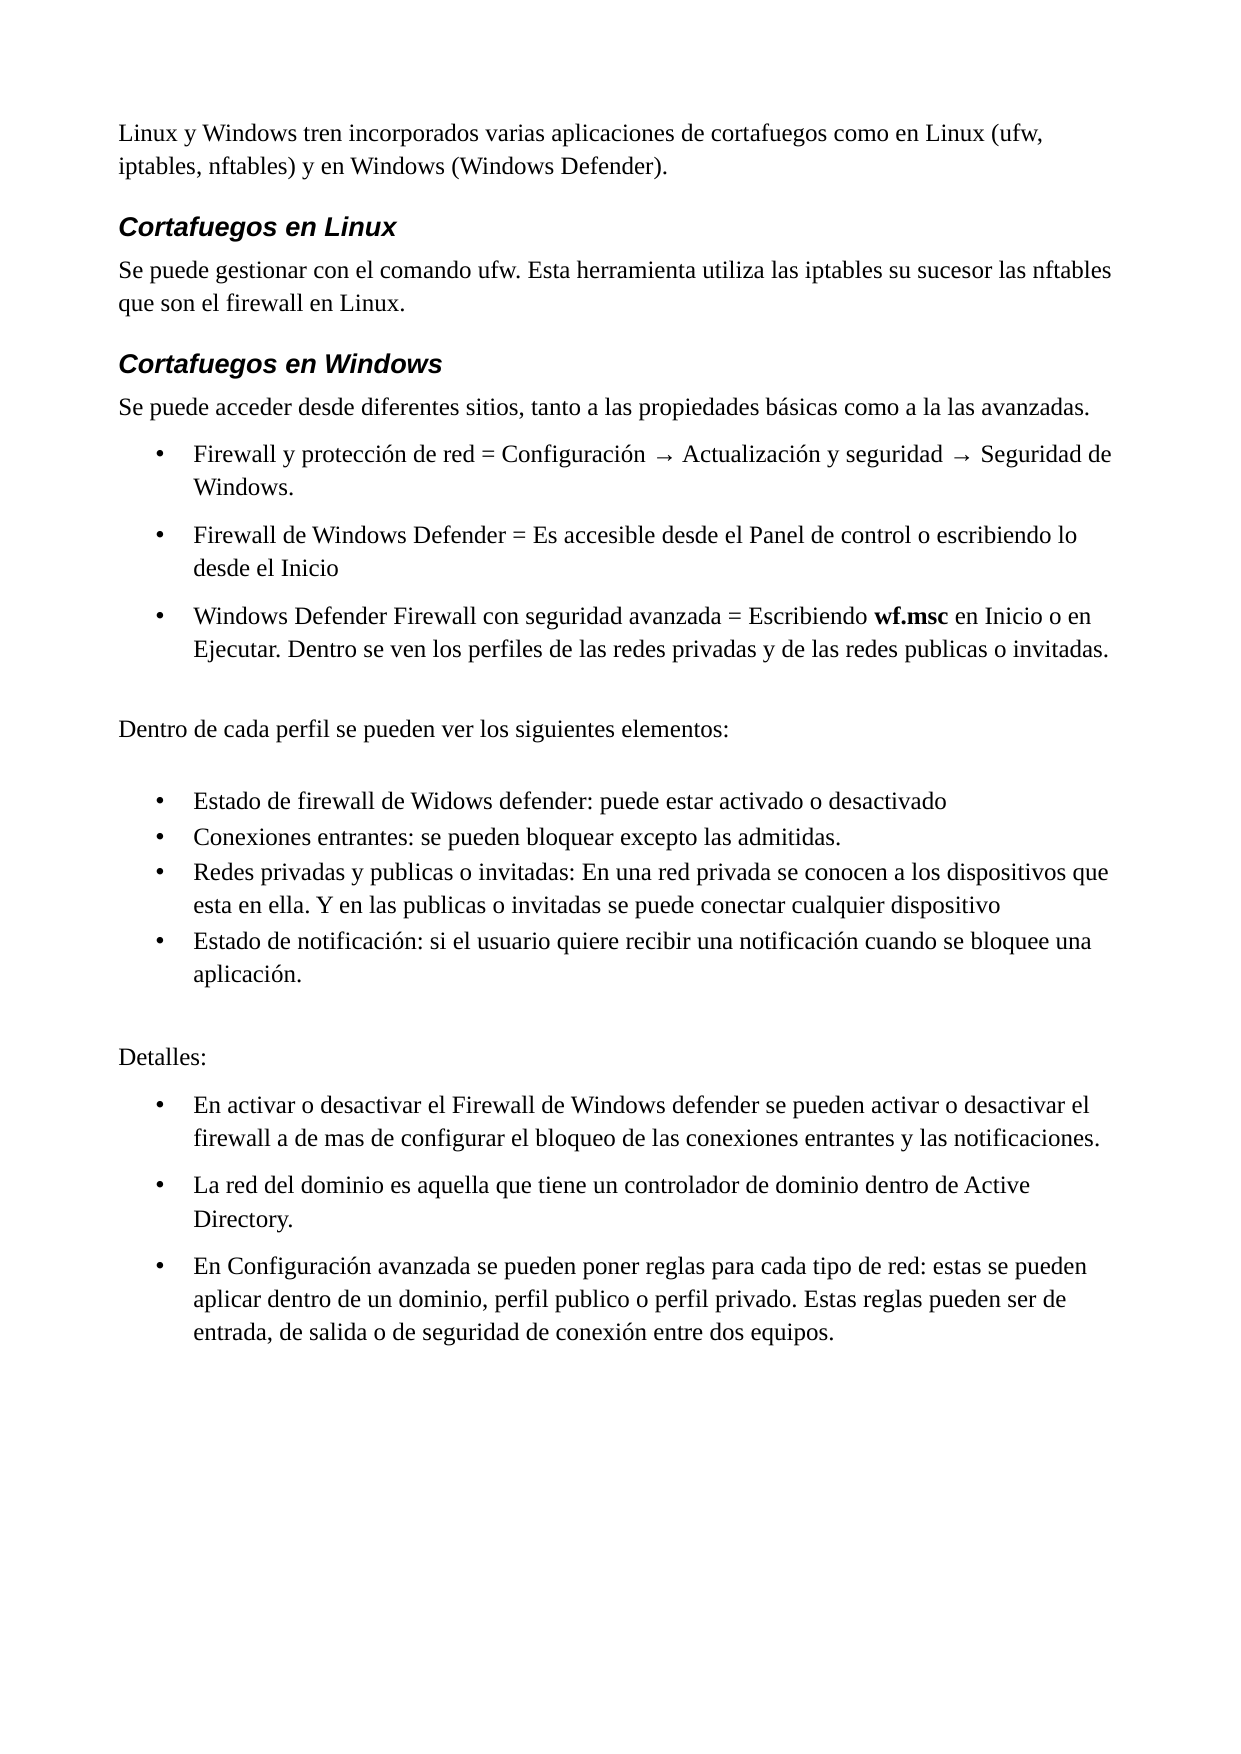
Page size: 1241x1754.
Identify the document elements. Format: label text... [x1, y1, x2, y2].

text Dentro de cada perfil se pueden ver los siguientes elementos: [118, 714, 1122, 743]
list Redes privadas y publicas o invitadas: En una red privada se conocen a los dispositivos que esta en ella. Y en las publicas o invitadas se puede conectar cualquier dispositivo [156, 857, 1122, 919]
list Firewall de Windows Defender = Es accesible desde el Panel de control o escribiendo lo desde el Inicio [156, 520, 1122, 582]
text Se puede gestionar con el comando ufw. Esta herramienta utiliza las iptables su sucesor las nftables que son el firewall en Linux. [118, 255, 1122, 317]
subtitle Cortafuegos en Windows [118, 348, 1122, 379]
list Conexiones entrantes: se pueden bloquear excepto las admitidas. [156, 822, 1122, 850]
subtitle Cortafuegos en Linux [118, 211, 1122, 242]
text Linux y Windows tren incorporados varias aplicaciones de cortafuegos como en Linux (ufw, iptables, nftables) y en Windows (Windows Defender). [118, 118, 1122, 180]
list Windows Defender Firewall con seguridad avanzada = Escribiendo wf.msc en Inicio o en Ejecutar. Dentro se ven los perfiles de las redes privadas y de las redes publicas o invitadas. [156, 601, 1122, 662]
list Firewall y protección de red = Configuración → Actualización y seguridad → Seguridad de Windows. [156, 439, 1122, 501]
text Se puede acceder desde diferentes sitios, tanto a las propiedades básicas como a la las avanzadas. [118, 392, 1122, 421]
list La red del dominio es aquella que tiene un controlador de dominio dentro de Active Directory. [156, 1171, 1122, 1232]
list En Configuración avanzada se pueden poner reglas para cada tipo de red: estas se pueden aplicar dentro de un dominio, perfil publico o perfil privado. Estas reglas pueden ser de entrada, de salida o de seguridad de conexión entre dos equipos. [156, 1251, 1122, 1346]
list Estado de notificación: si el usuario quiere recibir una notificación cuando se bloquee una aplicación. [156, 926, 1122, 988]
list En activar o desactivar el Firewall de Windows defender se pueden activar o desactivar el firewall a de mas de configurar el bloqueo de las conexiones entrantes y las notificaciones. [156, 1090, 1122, 1152]
text Detalles: [118, 1042, 1122, 1071]
list Estado de firewall de Widows defender: puede estar activado o desactivado [156, 786, 1122, 814]
